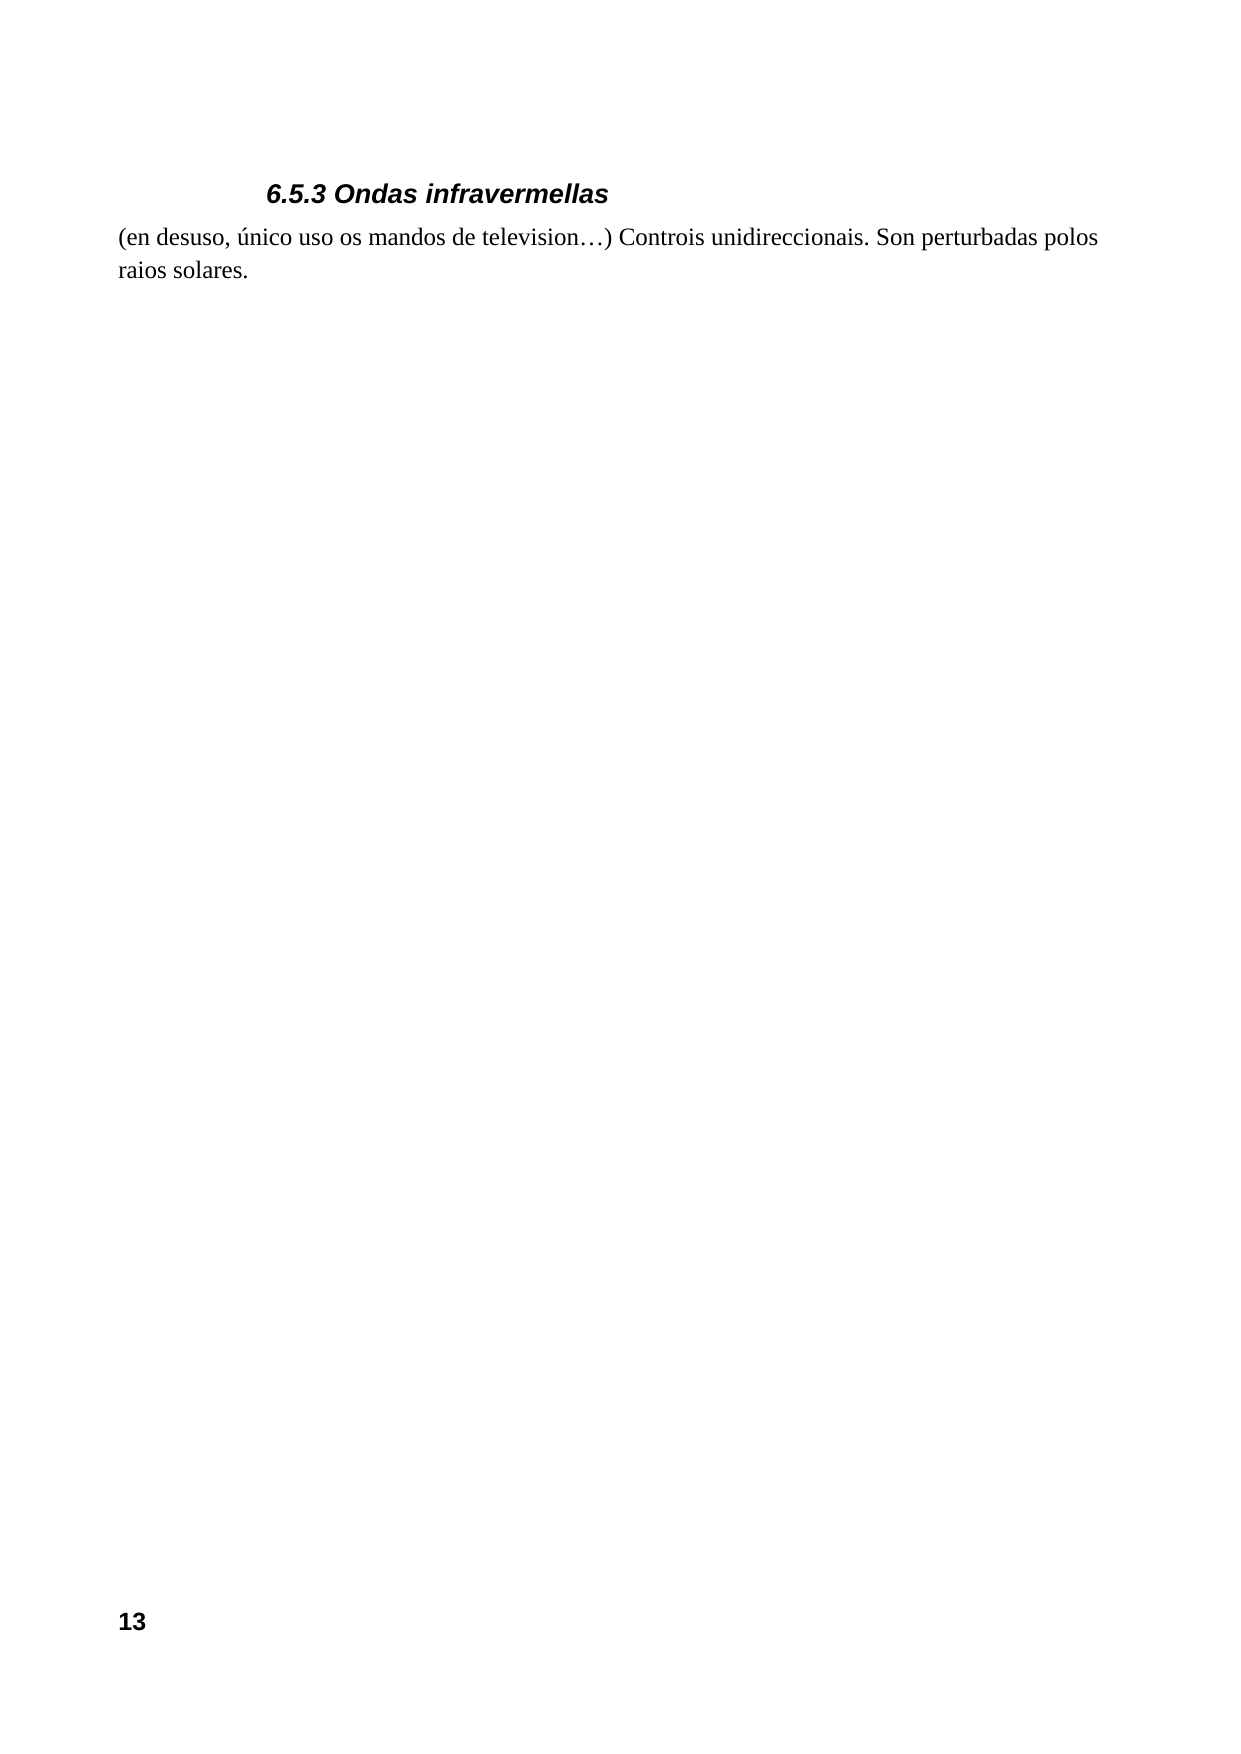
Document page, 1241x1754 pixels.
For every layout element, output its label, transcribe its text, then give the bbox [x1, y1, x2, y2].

subtitle 6.5.3 Ondas infravermellas [118, 178, 1122, 209]
text (en desuso, único uso os mandos de television…) Controis unidireccionais. Son perturbadas polos raios solares. [118, 222, 1122, 284]
